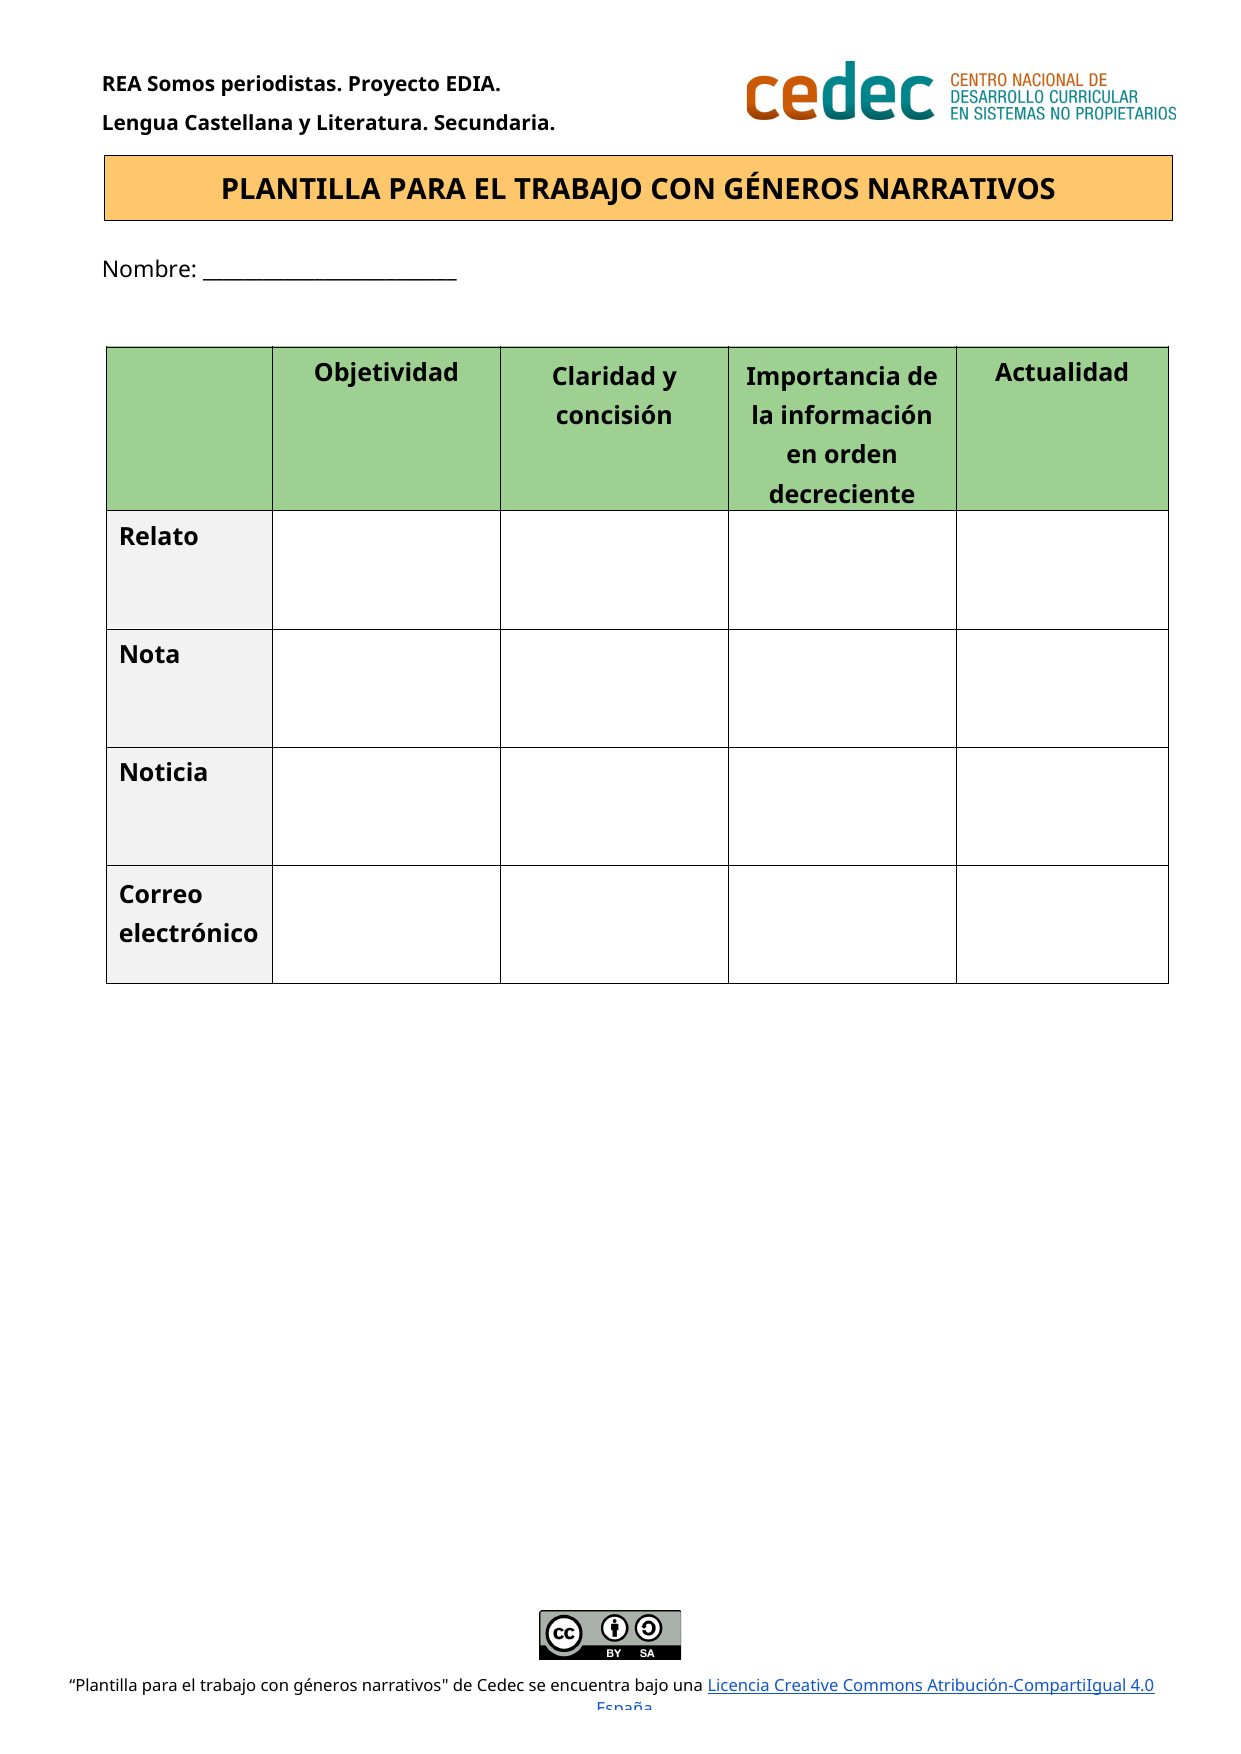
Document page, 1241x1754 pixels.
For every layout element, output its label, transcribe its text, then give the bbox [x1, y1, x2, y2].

table_cell [729, 866, 956, 983]
table_cell [957, 866, 1168, 983]
table_header Objetividad [273, 348, 500, 510]
table_cell Correo electrónico [107, 866, 272, 983]
table_cell [501, 511, 728, 628]
table_cell [729, 748, 956, 865]
table_cell [501, 748, 728, 865]
table_cell Nota [107, 630, 272, 747]
table_cell [501, 866, 728, 983]
table_header PLANTILLA PARA EL TRABAJO CON GÉNEROS NARRATIVOS [105, 156, 1172, 220]
table_header Importancia de la información en orden decreciente [729, 348, 956, 510]
table_header Claridad y concisión [501, 348, 728, 510]
table_cell [729, 511, 956, 628]
table_cell [273, 748, 500, 865]
picture [539, 1610, 682, 1660]
table_cell [729, 630, 956, 747]
table_cell [501, 630, 728, 747]
table_cell [957, 748, 1168, 865]
table_cell [273, 511, 500, 628]
table_cell Relato [107, 511, 272, 628]
text Nombre: _________________________ [102, 253, 1163, 284]
picture [746, 61, 1176, 120]
table_header Actualidad [957, 348, 1168, 510]
table_cell [273, 866, 500, 983]
table_cell Noticia [107, 748, 272, 865]
table_cell [957, 630, 1168, 747]
table_cell [957, 511, 1168, 628]
table_header [107, 348, 272, 510]
table_cell [273, 630, 500, 747]
